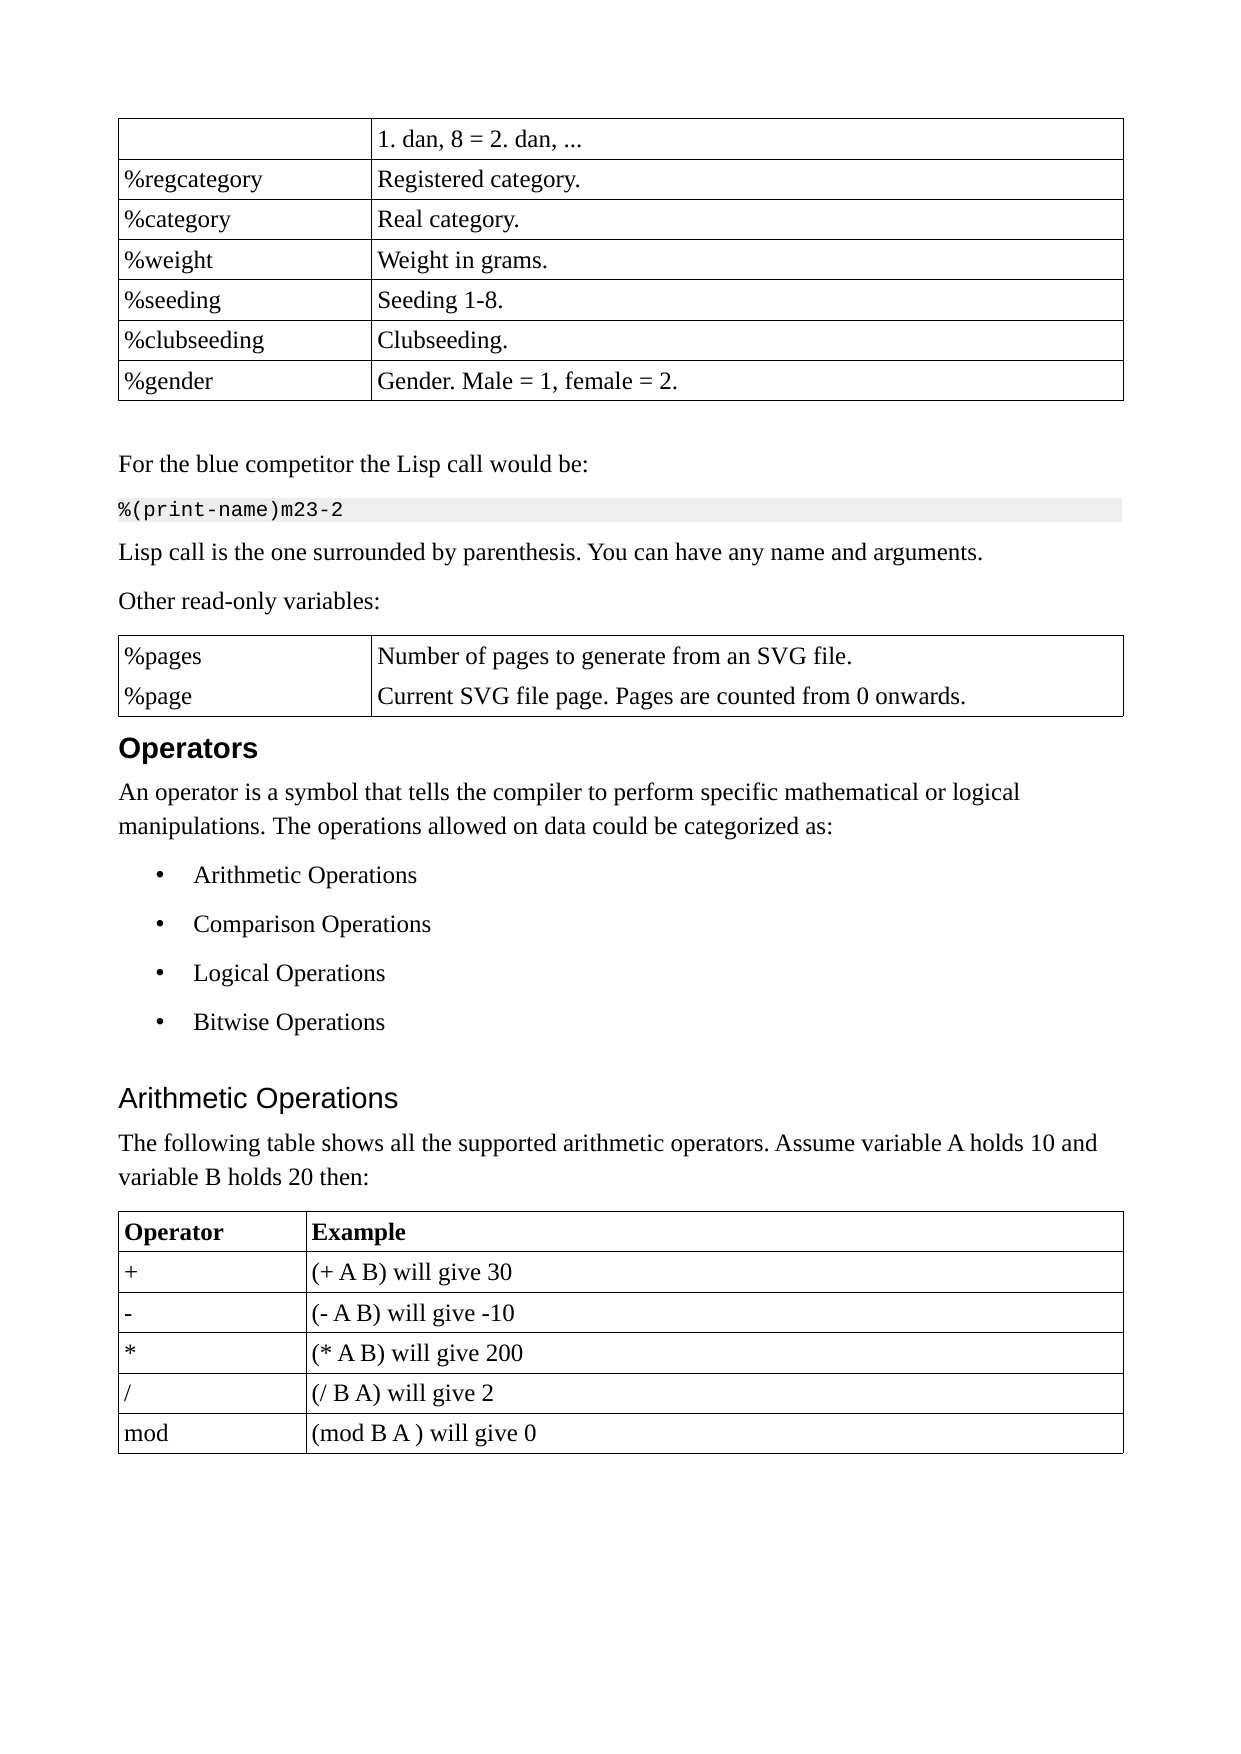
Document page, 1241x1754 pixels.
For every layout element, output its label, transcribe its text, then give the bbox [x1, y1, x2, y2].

table_cell (mod B A ) will give 0 [307, 1414, 1123, 1453]
table_cell (* A B) will give 200 [307, 1333, 1123, 1372]
list Arithmetic Operations [156, 860, 1122, 889]
table_cell + [119, 1252, 306, 1292]
table_cell (- A B) will give -10 [307, 1293, 1123, 1332]
table_cell %seeding [119, 280, 371, 320]
table_cell Weight in grams. [372, 240, 1123, 279]
table_cell Clubseeding. [372, 321, 1123, 360]
text Lisp call is the one surrounded by parenthesis. You can have any name and arguments. [118, 537, 1122, 566]
table_cell %clubseeding [119, 321, 371, 360]
table_cell Real category. [372, 200, 1123, 239]
table_header Operator [119, 1212, 306, 1251]
table_cell mod [119, 1414, 306, 1453]
table_cell %regcategory [119, 160, 371, 199]
table_cell Gender. Male = 1, female = 2. [372, 361, 1123, 400]
list Bitwise Operations [156, 1007, 1122, 1036]
table_cell / [119, 1374, 306, 1413]
text The following table shows all the supported arithmetic operators. Assume variable A holds 10 and variable B holds 20 then: [118, 1128, 1122, 1191]
subtitle Arithmetic Operations [118, 1082, 1122, 1115]
table_cell %weight [119, 240, 371, 279]
table_cell (/ B A) will give 2 [307, 1374, 1123, 1413]
text An operator is a symbol that tells the compiler to perform specific mathematical or logical manipulations. The operations allowed on data could be categorized as: [118, 777, 1122, 840]
table_cell %page [119, 676, 371, 716]
table_header Number of pages to generate from an SVG file. [372, 636, 1123, 676]
table_cell Seeding 1-8. [372, 280, 1123, 320]
table_cell [119, 119, 371, 158]
table_header Example [307, 1212, 1123, 1251]
table_header %pages [119, 636, 371, 676]
list Logical Operations [156, 958, 1122, 987]
subtitle Operators [118, 731, 1122, 764]
text %(print-name)m23-2 [118, 498, 1122, 522]
list Comparison Operations [156, 909, 1122, 938]
table_cell * [119, 1333, 306, 1372]
table_cell (+ A B) will give 30 [307, 1252, 1123, 1292]
table_cell Registered category. [372, 160, 1123, 199]
table_cell %category [119, 200, 371, 239]
table_cell 1. dan, 8 = 2. dan, ... [372, 119, 1123, 158]
text For the blue competitor the Lisp call would be: [118, 449, 1122, 478]
table_cell %gender [119, 361, 371, 400]
table_cell Current SVG file page. Pages are counted from 0 onwards. [372, 676, 1123, 716]
text Other read-only variables: [118, 586, 1122, 615]
table_cell - [119, 1293, 306, 1332]
